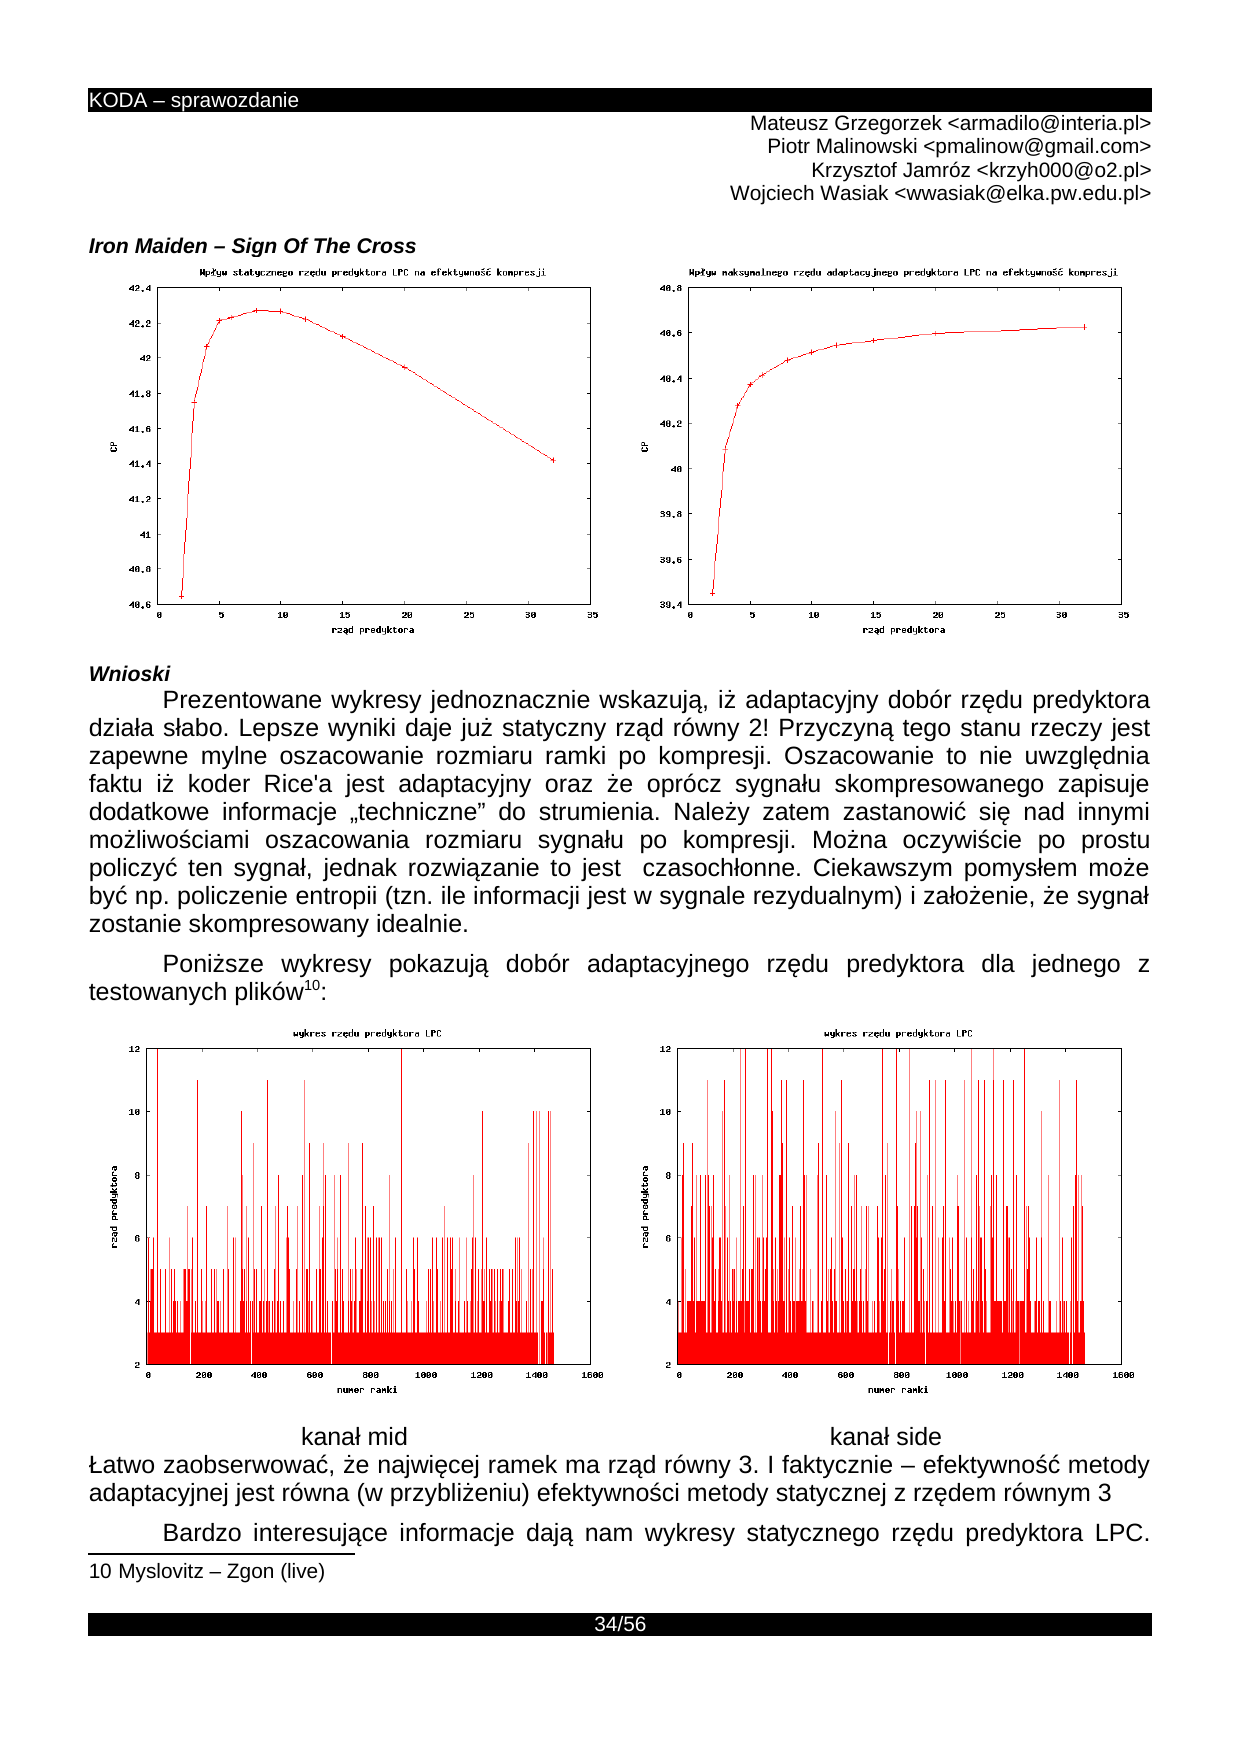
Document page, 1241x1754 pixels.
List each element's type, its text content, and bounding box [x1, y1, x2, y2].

picture [635, 257, 1137, 635]
picture [103, 257, 606, 635]
text Prezentowane wykresy jednoznacznie wskazują, iż adaptacyjny dobór rzędu predyktora działa słabo. Lepsze wyniki daje już statyczny rząd równy 2! Przyczyną tego stanu rzeczy jest zapewne mylne oszacowanie rozmiaru ramki po kompresji. Oszacowanie to nie uwzględnia faktu iż koder Rice'a jest adaptacyjny oraz że oprócz sygnału skompresowanego zapisuje dodatkowe informacje „techniczne” do strumienia. Należy zatem zastanowić się nad innymi możliwościami oszacowania rozmiaru sygnału po kompresji. Można oczywiście po prostu policzyć ten sygnał, jednak rozwiązanie to jest czasochłonne. Ciekawszym pomysłem może być np. policzenie entropii (tzn. ile informacji jest w sygnale rezydualnym) i założenie, że sygnał zostanie skompresowany idealnie. [88, 686, 1152, 937]
table_header [620, 258, 1152, 662]
text Bardzo interesujące informacje dają nam wykresy statycznego rzędu predyktora LPC. [88, 1519, 1152, 1547]
subtitle Iron Maiden – Sign Of The Cross [88, 234, 1152, 258]
table_header [606, 1018, 620, 1394]
picture [635, 1018, 1137, 1395]
table_header [620, 1018, 635, 1394]
text Myslovitz – Zgon (live) [88, 1560, 1152, 1583]
subtitle Wnioski [88, 662, 1152, 686]
table_header [89, 1018, 103, 1394]
table_header [620, 1395, 1152, 1422]
table_header [89, 1395, 620, 1422]
table_header [1137, 1018, 1152, 1394]
text Poniższe wykresy pokazują dobór adaptacyjnego rzędu predyktora dla jednego z testowanych plików: [88, 950, 1152, 1006]
picture [103, 1018, 606, 1395]
table_cell kanał mid [89, 1423, 620, 1450]
table_header [89, 258, 620, 662]
text Łatwo zaobserwować, że najwięcej ramek ma rząd równy 3. I faktycznie – efektywność metody adaptacyjnej jest równa (w przybliżeniu) efektywności metody statycznej z rzędem równym 3 [88, 1450, 1152, 1506]
table_cell kanał side [620, 1423, 1152, 1450]
